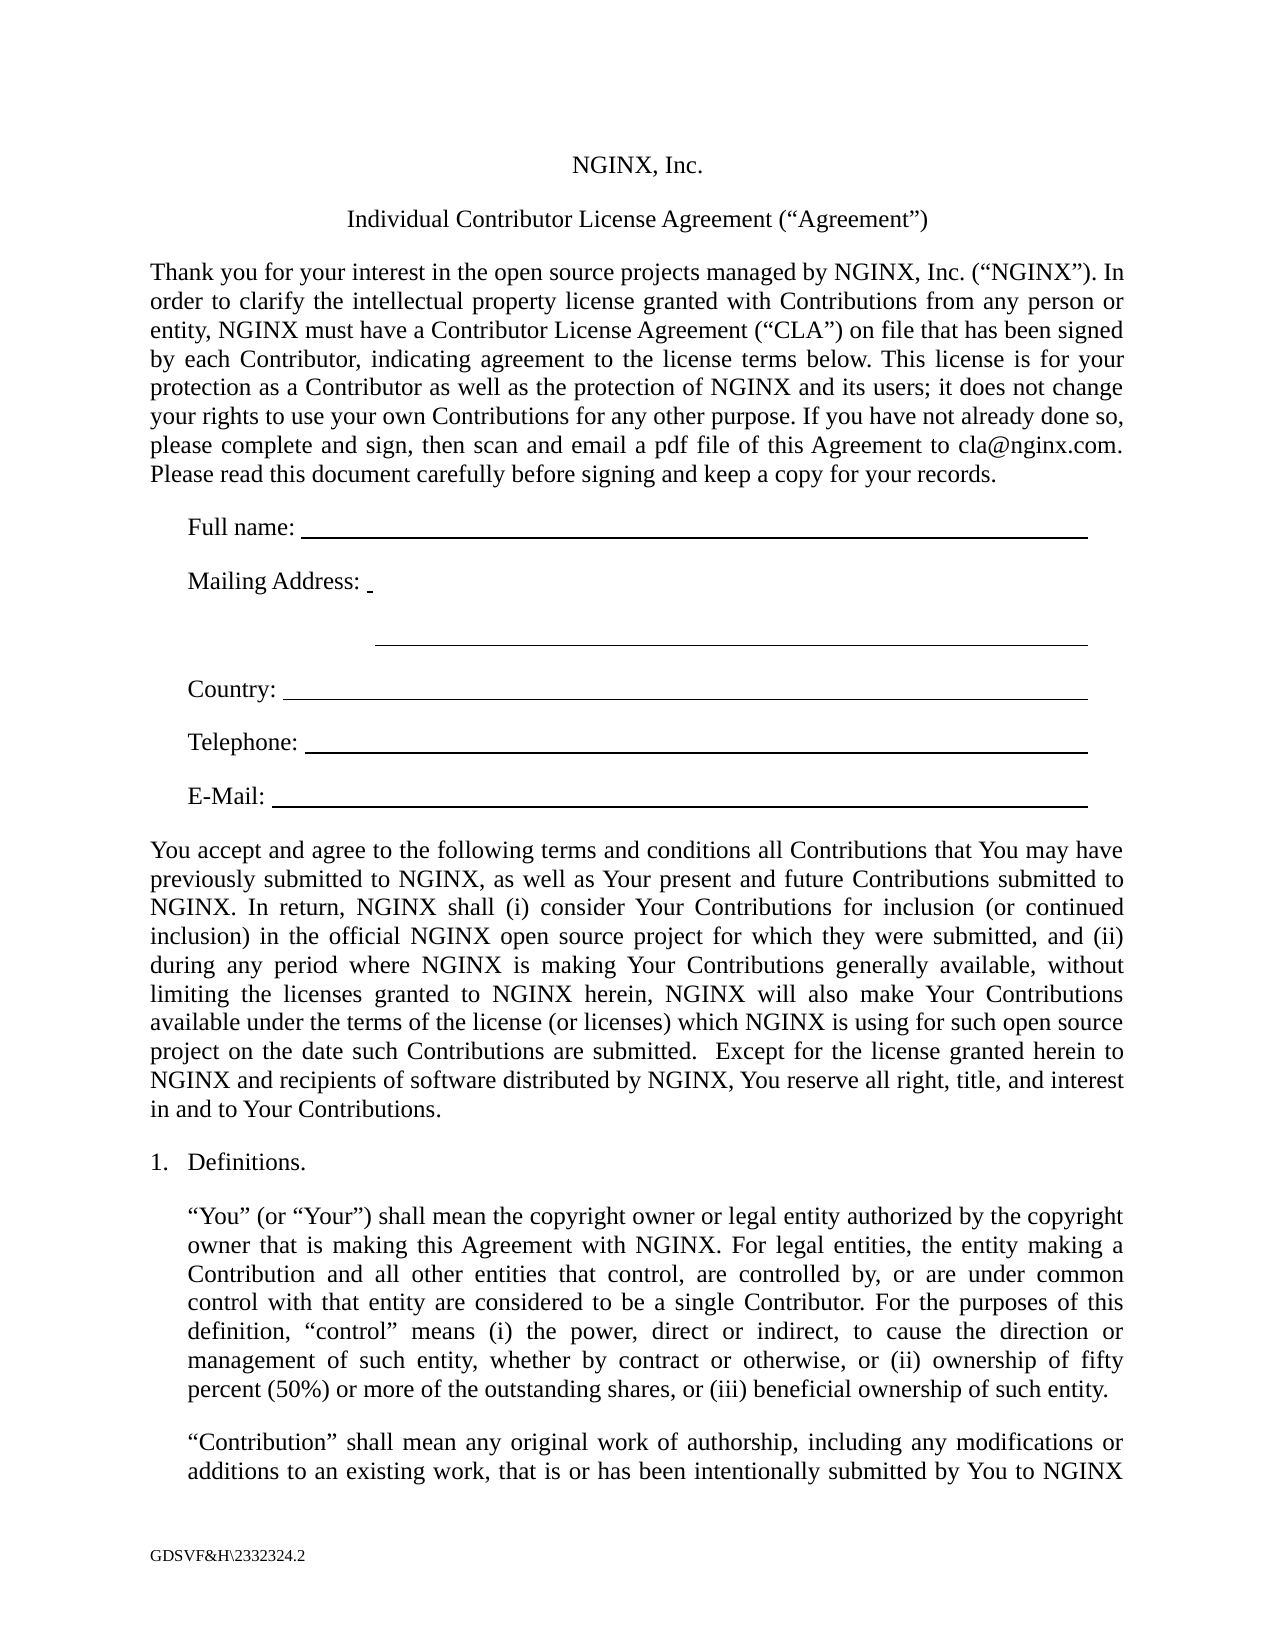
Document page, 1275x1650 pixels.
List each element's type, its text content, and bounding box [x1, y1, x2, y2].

text “You” (or “Your”) shall mean the copyright owner or legal entity authorized by the copyright owner that is making this Agreement with NGINX. For legal entities, the entity making a Contribution and all other entities that control, are controlled by, or are under common control with that entity are considered to be a single Contributor. For the purposes of this definition, “control” means (i) the power, direct or indirect, to cause the direction or management of such entity, whether by contract or otherwise, or (ii) ownership of fifty percent (50%) or more of the outstanding shares, or (iii) beneficial ownership of such entity. [187, 1201, 1125, 1402]
text Telephone: [187, 727, 1125, 756]
text Mailing Address: [187, 566, 1125, 595]
text You accept and agree to the following terms and conditions all Contributions that You may have previously submitted to NGINX, as well as Your present and future Contributions submitted to NGINX. In return, NGINX shall (i) consider Your Contributions for inclusion (or continued inclusion) in the official NGINX open source project for which they were submitted, and (ii) during any period where NGINX is making Your Contributions generally available, without limiting the licenses granted to NGINX herein, NGINX will also make Your Contributions available under the terms of the license (or licenses) which NGINX is using for such open source project on the date such Contributions are submitted. Except for the license granted herein to NGINX and recipients of software distributed by NGINX, You reserve all right, title, and interest in and to Your Contributions. [150, 835, 1125, 1122]
text Individual Contributor License Agreement (“Agreement”) [150, 204, 1125, 232]
text NGINX, Inc. [150, 150, 1125, 179]
text “Contribution” shall mean any original work of authorship, including any modifications or additions to an existing work, that is or has been intentionally submitted by You to NGINX [187, 1427, 1125, 1485]
text Full name: [187, 512, 1125, 541]
text E-Mail: [187, 781, 1125, 810]
list Definitions. [150, 1147, 1125, 1176]
text Country: [187, 674, 1125, 702]
text Thank you for your interest in the open source projects managed by NGINX, Inc. (“NGINX”). In order to clarify the intellectual property license granted with Contributions from any person or entity, NGINX must have a Contributor License Agreement (“CLA”) on file that has been signed by each Contributor, indicating agreement to the license terms below. This license is for your protection as a Contributor as well as the protection of NGINX and its users; it does not change your rights to use your own Contributions for any other purpose. If you have not already done so, please complete and sign, then scan and email a pdf file of this Agreement to cla@nginx.com. Please read this document carefully before signing and keep a copy for your records. [150, 257, 1125, 487]
